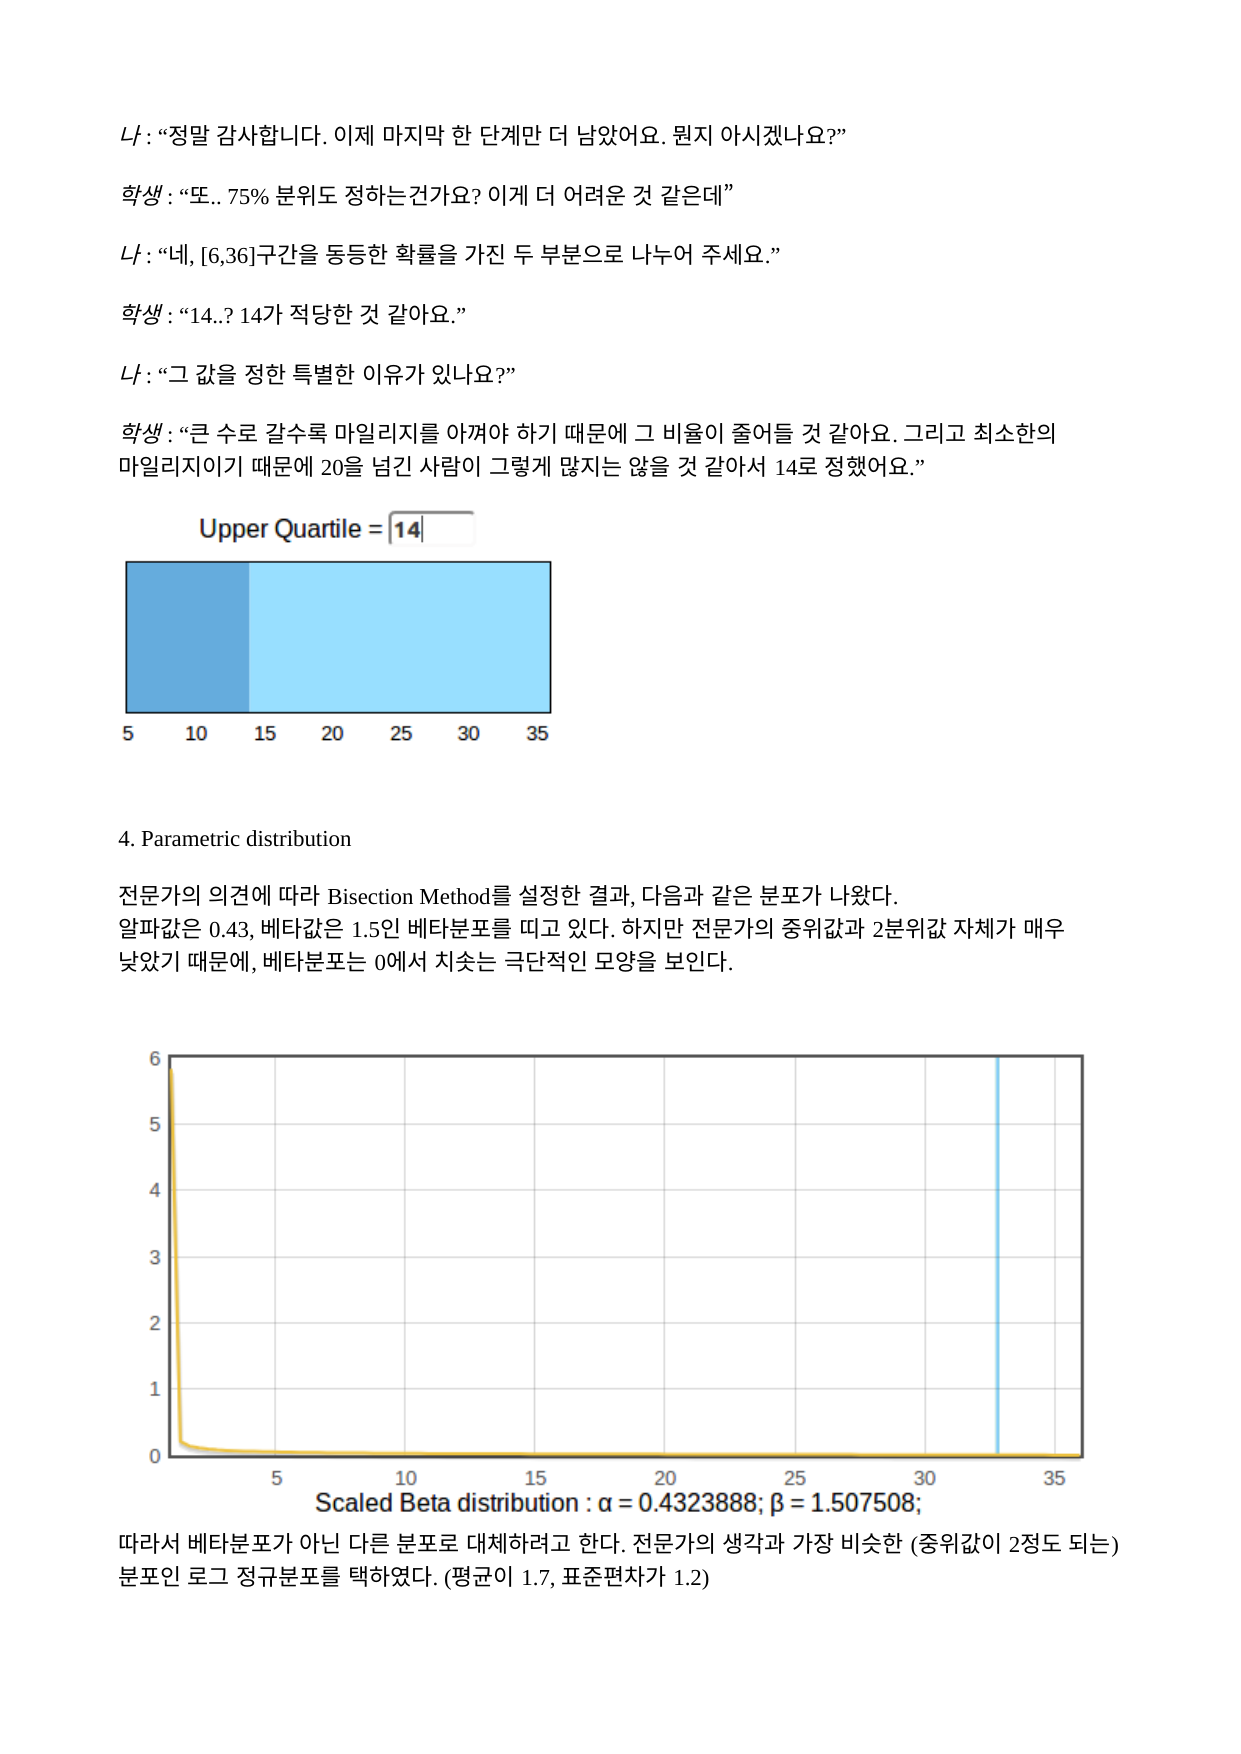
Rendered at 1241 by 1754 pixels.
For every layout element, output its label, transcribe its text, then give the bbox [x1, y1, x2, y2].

text 4. Parametric distribution [118, 825, 1122, 851]
text 나 : “그 값을 정한 특별한 이유가 있나요?” [118, 356, 1122, 390]
text 따라서 베타분포가 아닌 다른 분포로 대체하려고 한다. 전문가의 생각과 가장 비슷한 (중위값이 2정도 되는) 분포인 로그 정규분포를 택하였다. (평균이 1.7, 표준편차가 1.2) [118, 1030, 1122, 1592]
text 전문가의 의견에 따라 Bisection Method를 설정한 결과, 다음과 같은 분포가 나왔다. [118, 878, 1122, 911]
picture [148, 1036, 1092, 1526]
text 나 : “네, [6,36]구간을 동등한 확률을 가진 두 부분으로 나누어 주세요.” [118, 237, 1122, 271]
text 학생 : “또.. 75% 분위도 정하는건가요? 이게 더 어려운 것 같은데” [118, 178, 1122, 211]
text 알파값은 0.43, 베타값은 1.5인 베타분포를 띠고 있다. 하지만 전문가의 중위값과 2분위값 자체가 매우 낮았기 때문에, 베타분포는 0에서 치솟는 극단적인 모양을 보인다. [118, 911, 1122, 977]
picture [107, 508, 561, 750]
text 나 : “정말 감사합니다. 이제 마지막 한 단계만 더 남았어요. 뭔지 아시겠나요?” [118, 118, 1122, 151]
text 학생 : “큰 수로 갈수록 마일리지를 아껴야 하기 때문에 그 비율이 줄어들 것 같아요. 그리고 최소한의 마일리지이기 때문에 20을 넘긴 사람이 그렇게 많지는 않을 것 같아서 14로 정했어요.” [118, 416, 1122, 482]
text 학생 : “14..? 14가 적당한 것 같아요.” [118, 297, 1122, 330]
